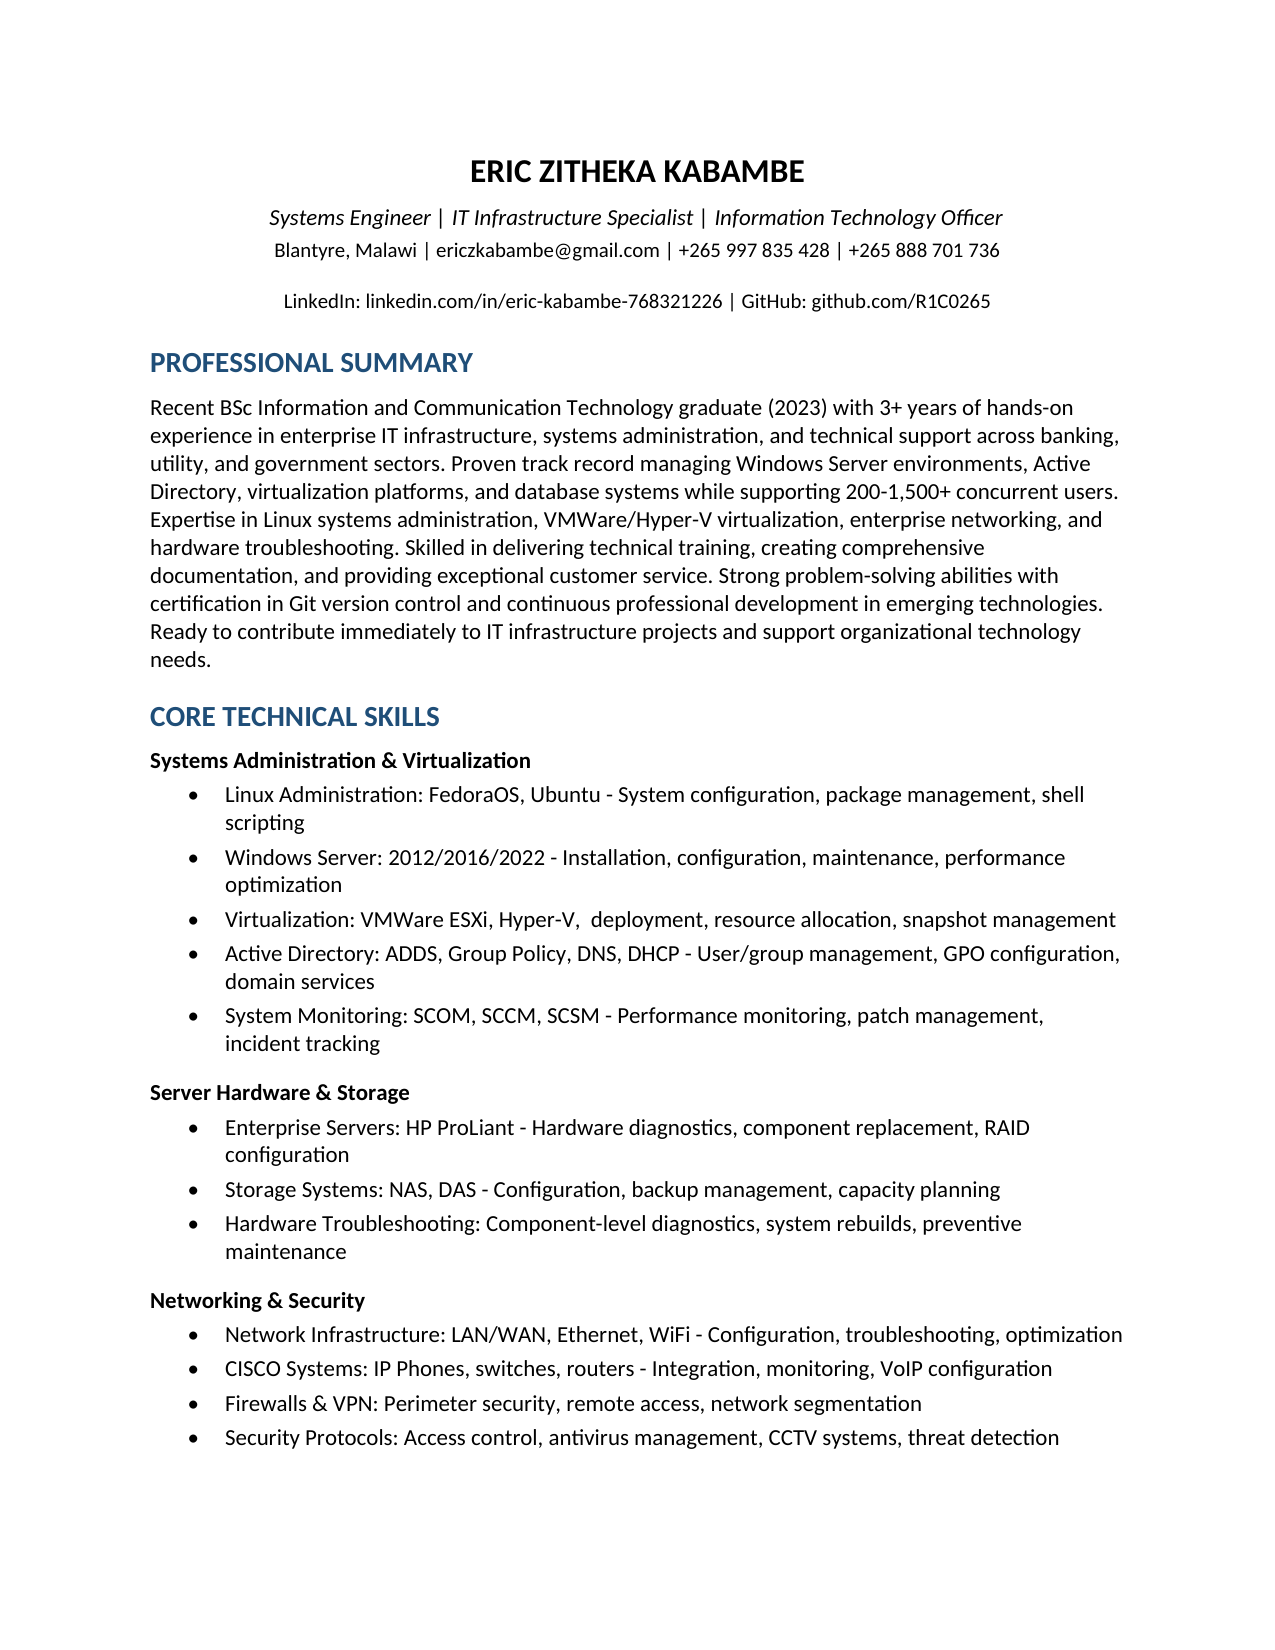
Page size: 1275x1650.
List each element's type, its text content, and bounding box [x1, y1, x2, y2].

list Hardware Troubleshooting: Component-level diagnostics, system rebuilds, preventive maintenance [187, 1209, 1125, 1265]
list Linux Administration: FedoraOS, Ubuntu - System configuration, package management, shell scripting [187, 780, 1125, 836]
list Storage Systems: NAS, DAS - Configuration, backup management, capacity planning [187, 1175, 1125, 1203]
list Enterprise Servers: HP ProLiant - Hardware diagnostics, component replacement, RAID configuration [187, 1113, 1125, 1169]
subtitle Server Hardware & Storage [150, 1078, 1125, 1106]
text LinkedIn: linkedin.com/in/eric-kabambe-768321226 | GitHub: github.com/R1C0265 [150, 288, 1125, 313]
text Recent BSc Information and Communication Technology graduate (2023) with 3+ years of hands-on experience in enterprise IT infrastructure, systems administration, and technical support across banking, utility, and government sectors. Proven track record managing Windows Server environments, Active Directory, virtualization platforms, and database systems while supporting 200-1,500+ concurrent users. Expertise in Linux systems administration, VMWare/Hyper-V virtualization, enterprise networking, and hardware troubleshooting. Skilled in delivering technical training, creating comprehensive documentation, and providing exceptional customer service. Strong problem-solving abilities with certification in Git version control and continuous professional development in emerging technologies. Ready to contribute immediately to IT infrastructure projects and support organizational technology needs. [150, 393, 1125, 673]
subtitle PROFESSIONAL SUMMARY [150, 344, 1125, 380]
subtitle Networking & Security [150, 1286, 1125, 1314]
list Network Infrastructure: LAN/WAN, Ethernet, WiFi - Configuration, troubleshooting, optimization [187, 1320, 1125, 1348]
list CISCO Systems: IP Phones, switches, routers - Integration, monitoring, VoIP configuration [187, 1354, 1125, 1383]
list System Monitoring: SCOM, SCCM, SCSM - Performance monitoring, patch management, incident tracking [187, 1001, 1125, 1057]
subtitle CORE TECHNICAL SKILLS [150, 698, 1125, 733]
subtitle Systems Administration & Virtualization [150, 746, 1125, 774]
list Security Protocols: Access control, antivirus management, CCTV systems, threat detection [187, 1423, 1125, 1451]
text Systems Engineer | IT Infrastructure Specialist | Information Technology Officer [150, 203, 1125, 231]
list Active Directory: ADDS, Group Policy, DNS, DHCP - User/group management, GPO configuration, domain services [187, 939, 1125, 995]
text ERIC ZITHEKA KABAMBE [150, 150, 1125, 191]
text Blantyre, Malawi | ericzkabambe@gmail.com | +265 997 835 428 | +265 888 701 736 [150, 237, 1125, 263]
list Windows Server: 2012/2016/2022 - Installation, configuration, maintenance, performance optimization [187, 843, 1125, 899]
list Virtualization: VMWare ESXi, Hyper-V, deployment, resource allocation, snapshot management [187, 905, 1125, 933]
list Firewalls & VPN: Perimeter security, remote access, network segmentation [187, 1389, 1125, 1417]
